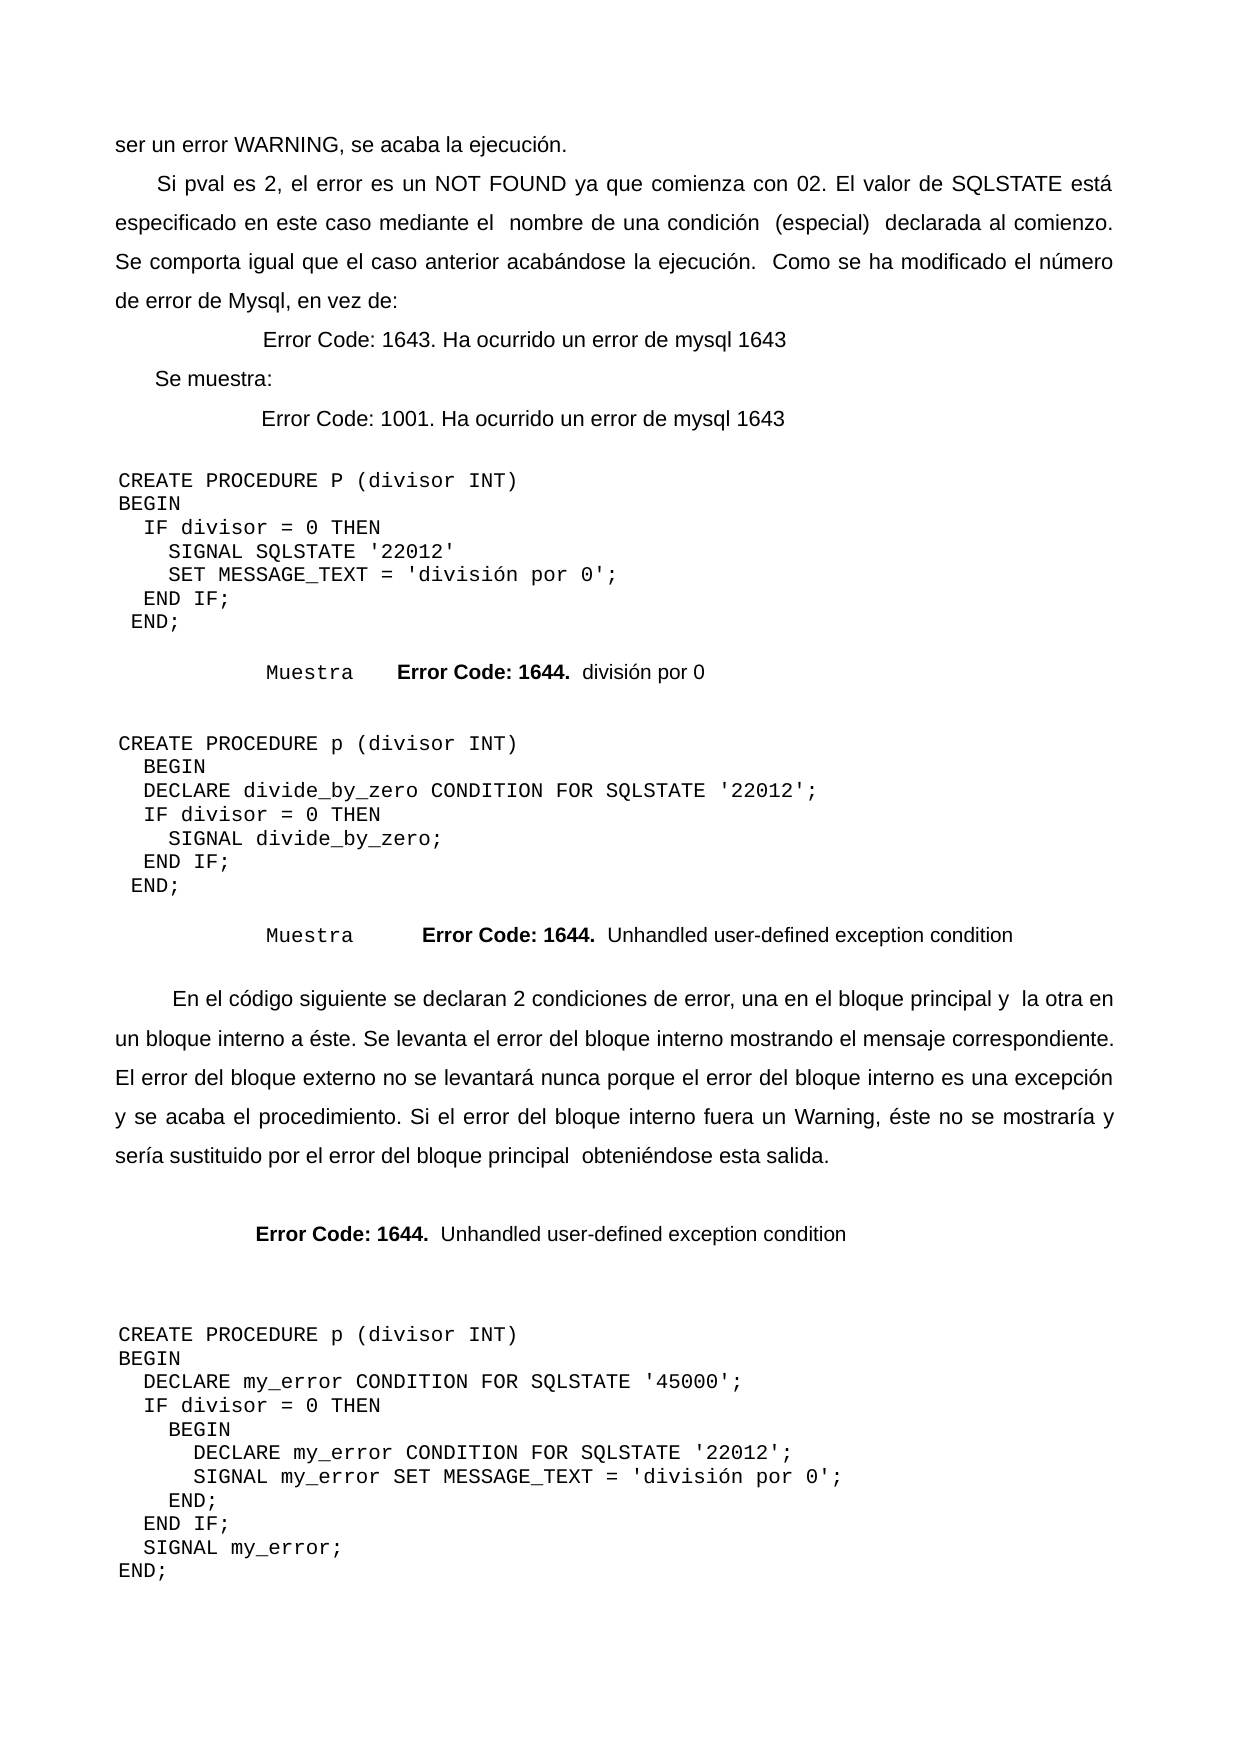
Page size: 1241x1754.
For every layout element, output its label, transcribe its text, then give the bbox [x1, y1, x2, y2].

text SIGNAL SQLSTATE '22012' [118, 541, 1122, 564]
text Si pval es 2, el error es un NOT FOUND ya que comienza con 02. El valor de SQLSTATE está especificado en este caso mediante el nombre de una condición (especial) declarada al comienzo. Se comporta igual que el caso anterior acabándose la ejecución. Como se ha modificado el número de error de Mysql, en vez de: [115, 157, 1116, 313]
text END; [118, 1489, 1122, 1513]
text Error Code: 1001. Ha ocurrido un error de mysql 1643 [115, 392, 1116, 431]
text BEGIN [118, 757, 1122, 780]
text SIGNAL my_error SET MESSAGE_TEXT = 'división por 0'; [118, 1466, 1122, 1489]
text SET MESSAGE_TEXT = 'división por 0'; [118, 564, 1122, 588]
text BEGIN [118, 1419, 1122, 1442]
text BEGIN [118, 493, 1122, 517]
text SIGNAL divide_by_zero; [118, 827, 1122, 851]
text DECLARE my_error CONDITION FOR SQLSTATE '22012'; [118, 1442, 1122, 1466]
text END; [118, 875, 1122, 898]
text CREATE PROCEDURE p (divisor INT) [118, 733, 1122, 757]
text END IF; [118, 851, 1122, 875]
text IF divisor = 0 THEN [118, 517, 1122, 541]
text END IF; [118, 588, 1122, 612]
text IF divisor = 0 THEN [118, 1395, 1122, 1419]
text Muestra Error Code: 1644. división por 0 [118, 659, 1122, 686]
text DECLARE my_error CONDITION FOR SQLSTATE '45000'; [118, 1371, 1122, 1395]
text Error Code: 1644. Unhandled user-defined exception condition [115, 1207, 1116, 1246]
text ser un error WARNING, se acaba la ejecución. [115, 118, 1116, 157]
text END; [118, 612, 1122, 635]
text CREATE PROCEDURE p (divisor INT) [118, 1324, 1122, 1348]
text SIGNAL my_error; [118, 1537, 1122, 1561]
text CREATE PROCEDURE P (divisor INT) [118, 470, 1122, 493]
text END IF; [118, 1513, 1122, 1537]
text Error Code: 1643. Ha ocurrido un error de mysql 1643 [115, 313, 1116, 352]
text En el código siguiente se declaran 2 condiciones de error, una en el bloque principal y la otra en un bloque interno a éste. Se levanta el error del bloque interno mostrando el mensaje correspondiente. El error del bloque externo no se levantará nunca porque el error del bloque interno es una excepción y se acaba el procedimiento. Si el error del bloque interno fuera un Warning, éste no se mostraría y sería sustituido por el error del bloque principal obteniéndose esta salida. [115, 972, 1116, 1168]
text DECLARE divide_by_zero CONDITION FOR SQLSTATE '22012'; [118, 780, 1122, 804]
text Se muestra: [118, 352, 1116, 392]
text Muestra Error Code: 1644. Unhandled user-defined exception condition [118, 922, 1122, 949]
text IF divisor = 0 THEN [118, 804, 1122, 827]
text BEGIN [118, 1348, 1122, 1371]
text END; [118, 1561, 1122, 1584]
